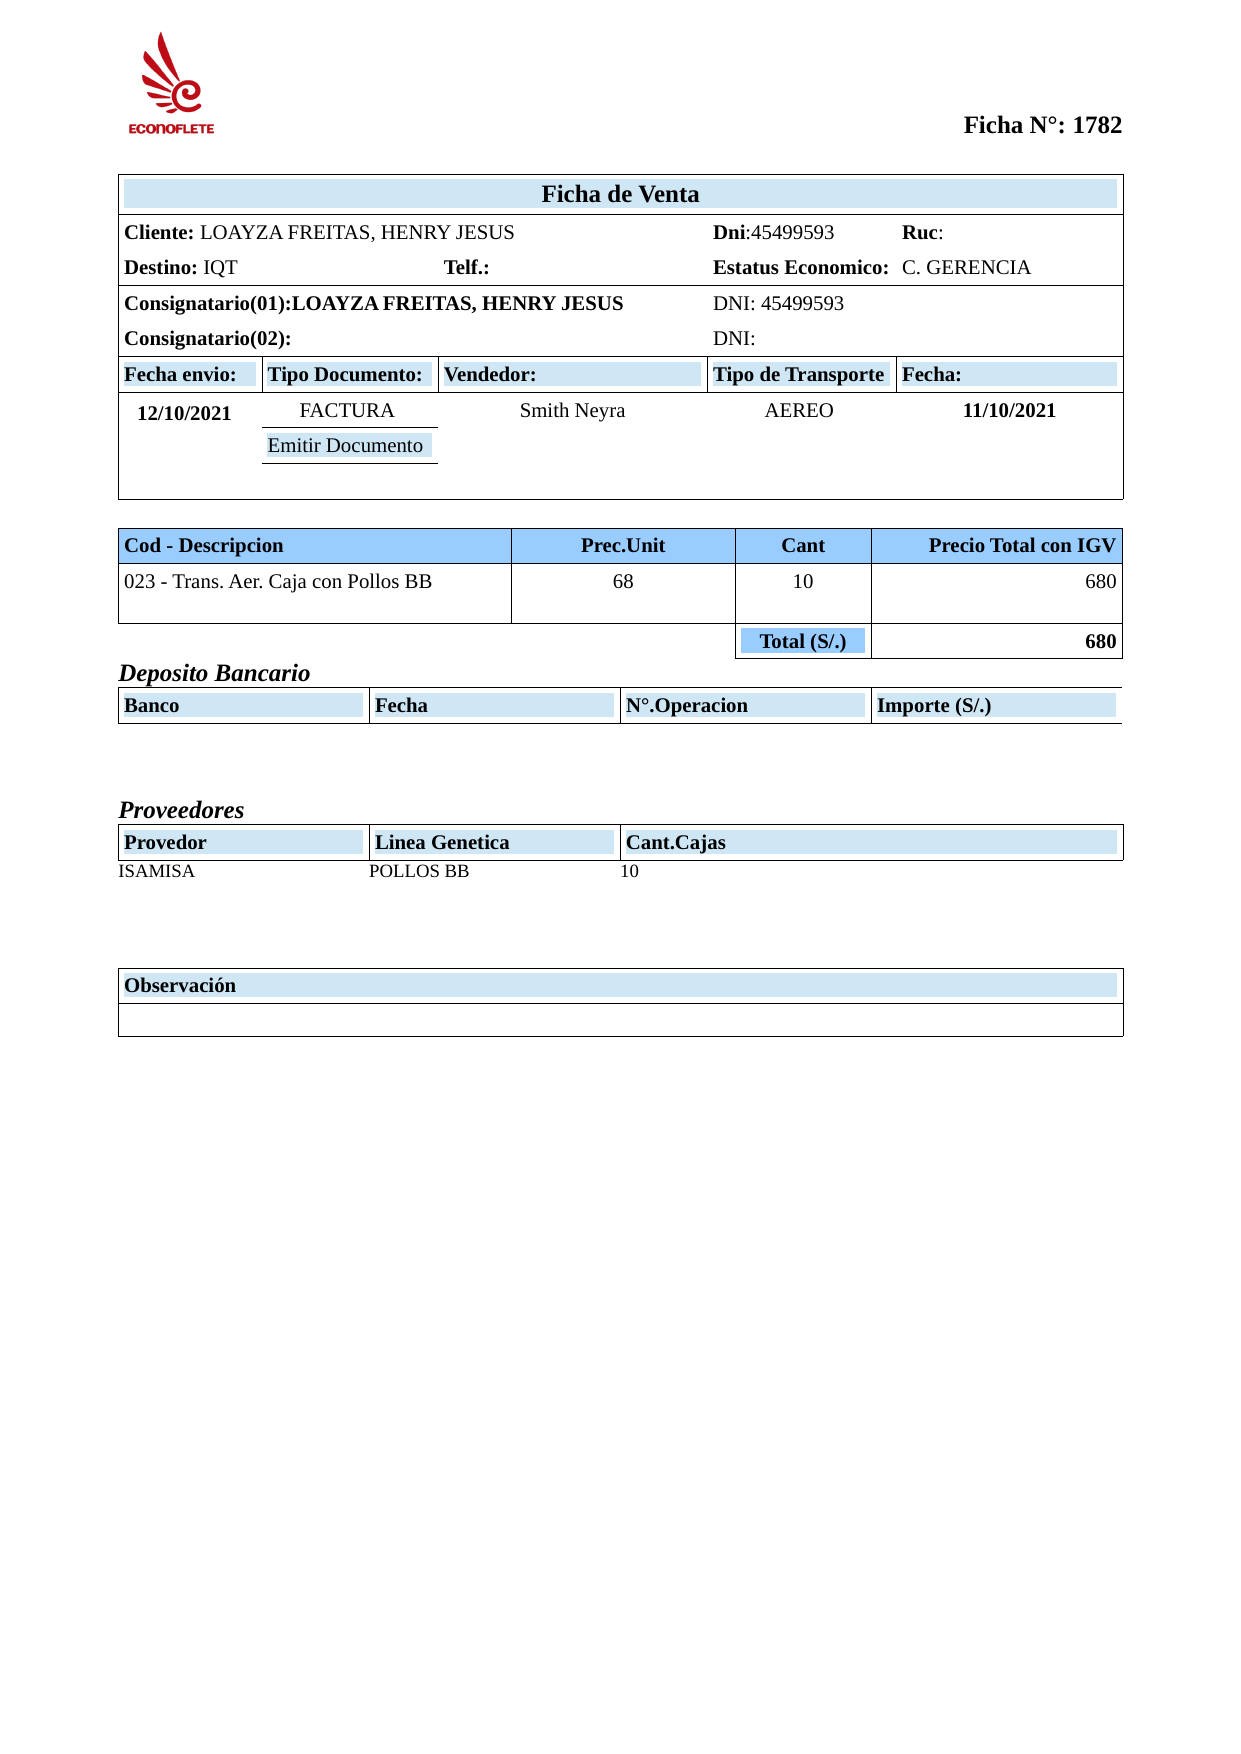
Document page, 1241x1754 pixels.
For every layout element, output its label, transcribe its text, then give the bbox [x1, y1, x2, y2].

text Deposito Bancario [118, 658, 1122, 687]
table_cell Dni:45499593 [707, 215, 896, 249]
table_header Prec.Unit [512, 529, 735, 563]
table_cell [620, 881, 1123, 903]
table_cell Consignatario(01):LOAYZA FREITAS, HENRY JESUS [119, 286, 707, 321]
table_cell C. GERENCIA [896, 249, 1123, 285]
table_cell [369, 881, 620, 903]
table_cell [262, 464, 438, 498]
table_cell [620, 903, 1123, 924]
table_header Cod - Descripcion [119, 529, 511, 563]
table_cell [369, 924, 620, 946]
table_cell [620, 946, 1123, 967]
table_cell ISAMISA [118, 861, 369, 881]
table_cell Tipo de Transporte [708, 357, 896, 392]
table_cell 68 [512, 564, 735, 623]
table_cell [620, 724, 871, 747]
table_cell [118, 881, 369, 903]
table_cell Telf.: [438, 249, 707, 285]
table_header N°.Operacion [621, 688, 871, 723]
table_cell DNI: [707, 321, 1123, 356]
table_cell [118, 747, 369, 771]
table_cell Fecha envio: [119, 357, 262, 392]
table_cell 680 [872, 624, 1122, 658]
table_cell [118, 903, 369, 924]
table_cell [118, 724, 369, 747]
picture [118, 31, 225, 134]
table_cell [871, 771, 1122, 795]
table_cell 023 - Trans. Aer. Caja con Pollos BB [119, 564, 511, 623]
table_cell [118, 624, 511, 658]
table_cell [369, 946, 620, 967]
table_header Fecha [370, 688, 620, 723]
table_cell Total (S/.) [736, 624, 871, 658]
table_cell [511, 624, 735, 658]
table_cell [871, 747, 1122, 771]
table_header Precio Total con IGV [872, 529, 1122, 563]
table_cell [118, 946, 369, 967]
table_header Observación [119, 969, 1123, 1003]
table_cell Tipo Documento: [263, 357, 438, 392]
table_cell 11/10/2021 [896, 393, 1123, 498]
table_cell [871, 724, 1122, 747]
table_cell Vendedor: [439, 357, 707, 392]
table_header Ficha de Venta [119, 175, 1123, 214]
text Proveedores [118, 795, 1122, 824]
table_cell Fecha: [897, 357, 1123, 392]
table_cell POLLOS BB [369, 861, 620, 881]
table_header Cant [736, 529, 871, 563]
table_cell Smith Neyra [438, 393, 707, 498]
table_header Banco [119, 688, 369, 723]
table_cell Consignatario(02): [119, 321, 707, 356]
table_cell FACTURA [262, 393, 438, 427]
table_header Provedor [119, 825, 369, 859]
table_header Importe (S/.) [872, 688, 1122, 723]
table_header Linea Genetica [370, 825, 620, 859]
table_header Cant.Cajas [621, 825, 1123, 859]
table_cell 10 [620, 861, 1123, 881]
table_cell [620, 924, 1123, 946]
table_cell Emitir Documento [262, 428, 438, 463]
table_cell Estatus Economico: [707, 249, 896, 285]
table_cell [620, 771, 871, 795]
table_cell [369, 903, 620, 924]
table_cell [119, 1004, 1123, 1036]
table_cell [369, 771, 620, 795]
table_cell Ruc: [896, 215, 1123, 249]
table_cell Destino: IQT [119, 249, 438, 285]
table_cell Cliente: LOAYZA FREITAS, HENRY JESUS [119, 215, 707, 249]
table_cell 10 [736, 564, 871, 623]
table_cell 680 [872, 564, 1122, 623]
table_cell [118, 924, 369, 946]
table_cell AEREO [707, 393, 896, 498]
table_cell [118, 771, 369, 795]
table_cell [369, 724, 620, 747]
table_cell [620, 747, 871, 771]
table_cell DNI: 45499593 [707, 286, 1123, 321]
table_cell [369, 747, 620, 771]
table_cell 12/10/2021 [119, 393, 262, 498]
